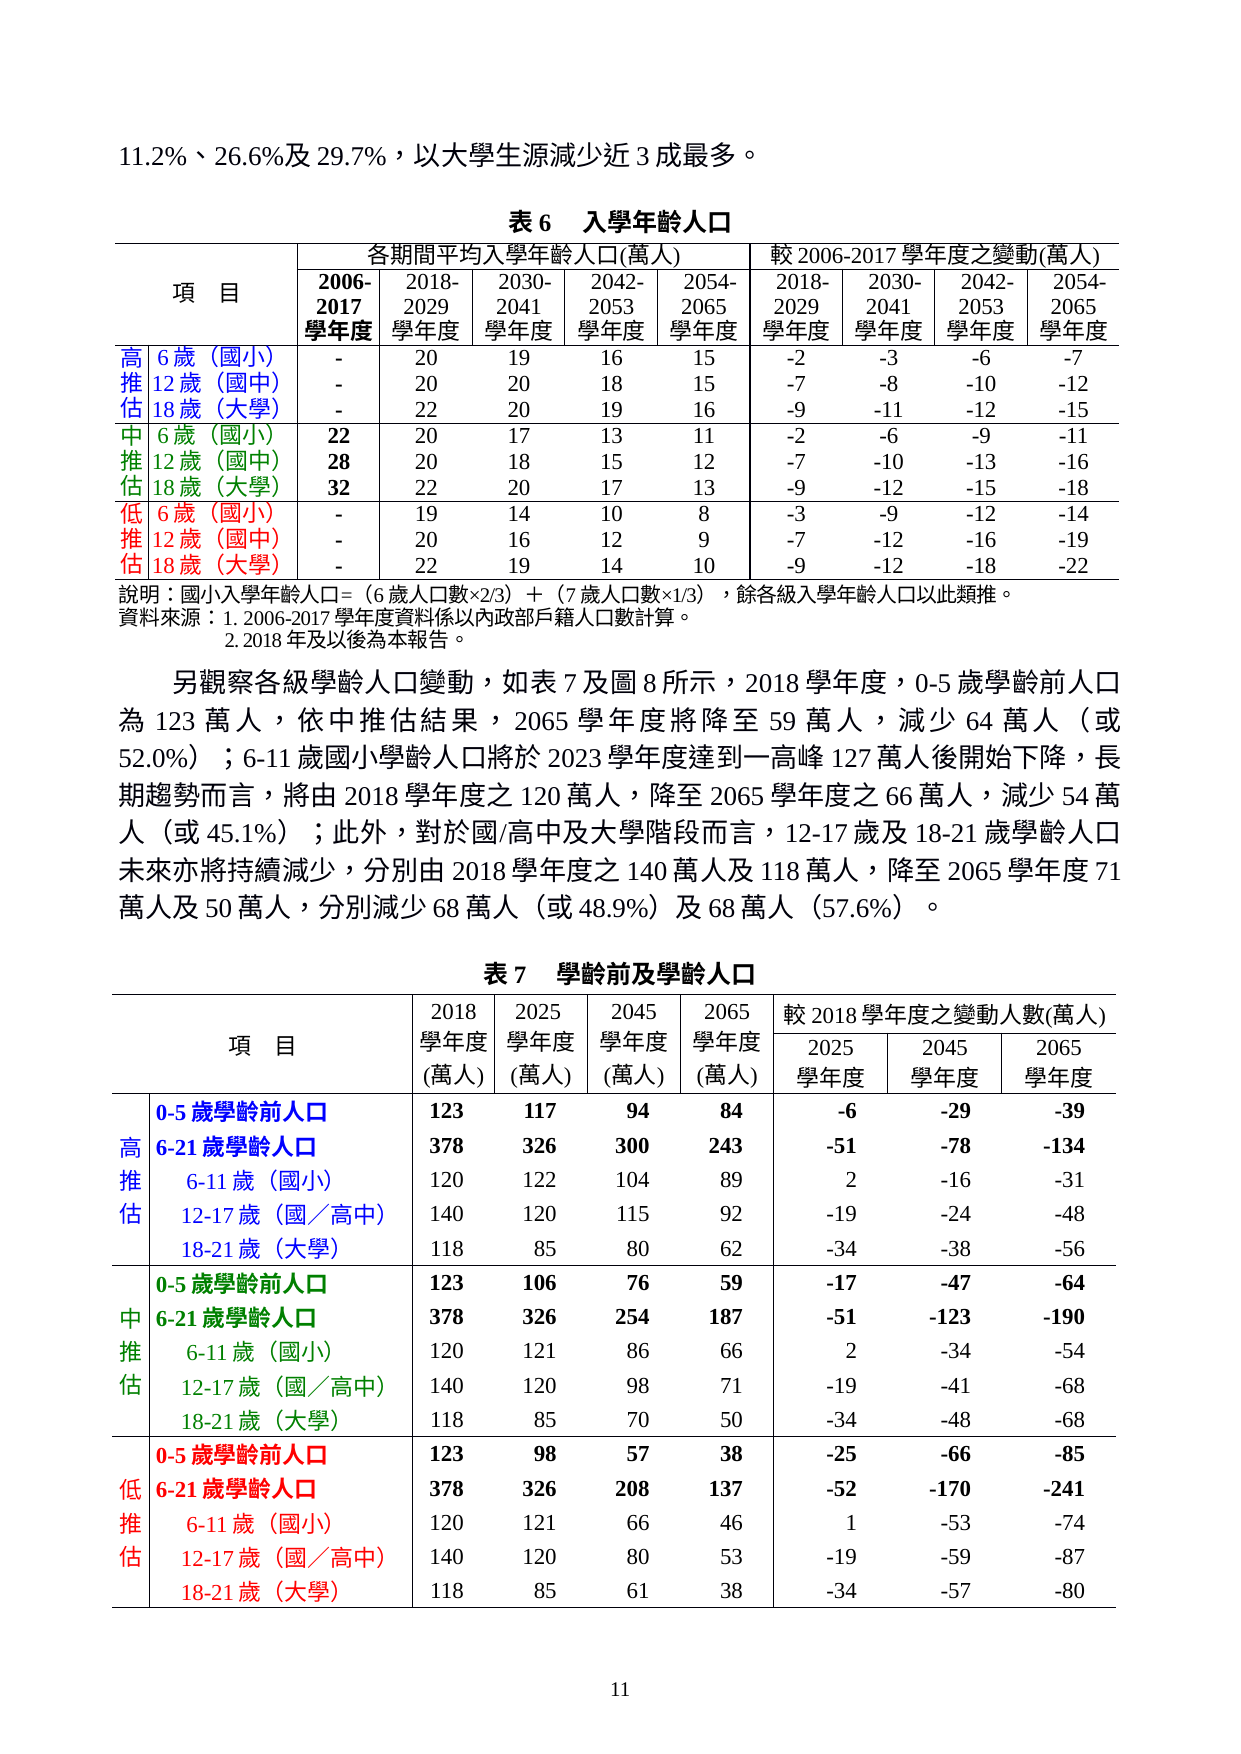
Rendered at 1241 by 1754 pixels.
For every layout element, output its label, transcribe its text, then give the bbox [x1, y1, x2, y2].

table_cell -16 [1027, 449, 1119, 475]
table_cell -87 [1002, 1539, 1116, 1573]
table_cell 20 [380, 346, 472, 371]
table_cell 18-21歲（大學） [150, 1402, 412, 1436]
table_cell -16 [935, 527, 1027, 553]
table_cell -9 [935, 424, 1027, 449]
table_cell 243 [680, 1128, 773, 1162]
table_cell 89 [680, 1162, 773, 1196]
table_cell -2 [751, 346, 842, 371]
table_cell -74 [1002, 1504, 1116, 1539]
table_cell 20 [380, 527, 472, 553]
table_cell 2 [774, 1333, 888, 1367]
table_cell 120 [494, 1367, 587, 1402]
table_cell 115 [587, 1196, 680, 1230]
table_cell 123 [413, 1094, 494, 1127]
table_cell 123 [413, 1266, 494, 1299]
table_cell 11 [658, 424, 749, 449]
table_cell -9 [751, 553, 842, 579]
table_cell 13 [565, 424, 657, 449]
table_cell 2065 學年度 [1002, 1034, 1116, 1093]
table_cell 20 [473, 397, 565, 423]
table_cell 2042- 2053 學年度 [565, 270, 657, 344]
table_cell 120 [494, 1539, 587, 1573]
table_cell 57 [587, 1437, 680, 1470]
table_cell 6歲（國小） [149, 346, 297, 371]
table_cell -6 [935, 346, 1027, 371]
table_cell -25 [774, 1437, 888, 1470]
table_cell 50 [680, 1402, 773, 1436]
table_cell -48 [1002, 1196, 1116, 1230]
table_cell 66 [680, 1333, 773, 1367]
table_cell 12歲（國中） [149, 371, 297, 397]
table_cell 高推估 [115, 346, 148, 423]
table_cell -9 [842, 502, 935, 527]
table_cell -66 [888, 1437, 1002, 1470]
table_cell -7 [751, 449, 842, 475]
table_cell -7 [751, 371, 842, 397]
table_cell -85 [1002, 1437, 1116, 1470]
table_cell -9 [751, 397, 842, 423]
table_cell -8 [842, 371, 935, 397]
table_cell 12歲（國中） [149, 449, 297, 475]
table_cell 6-21歲學齡人口 [150, 1299, 412, 1333]
table_cell 98 [587, 1367, 680, 1402]
table_cell 118 [413, 1573, 494, 1607]
table_cell -80 [1002, 1573, 1116, 1607]
table_cell 14 [565, 553, 657, 579]
table_header 2065 學年度 (萬人) [681, 995, 773, 1093]
table_cell 2054- 2065 學年度 [1028, 270, 1119, 344]
table_cell 59 [680, 1266, 773, 1299]
table_cell 20 [380, 424, 472, 449]
table_cell 66 [587, 1504, 680, 1539]
table_cell -11 [1027, 424, 1119, 449]
table_cell -29 [888, 1094, 1002, 1127]
table_cell -34 [774, 1230, 888, 1264]
table_cell 208 [587, 1470, 680, 1504]
table_cell -41 [888, 1367, 1002, 1402]
table_cell -12 [935, 502, 1027, 527]
table_cell 2018- 2029 學年度 [380, 270, 472, 344]
text 為排除因出生生肖因素而影響當年之入學年齡人口數，另以12年為一期、並以過去12年之數據作為比較基礎觀之。如表6所示，2006-2017學年度之6歲、12歲、18歲各級入學年齡人口數分別有22萬、28萬及32萬人，依中推估結果，2018-2029學年度各級平均入學人口數將分別減少為20萬、20萬及22萬人，減幅分別為11.2%、26.6%及29.7%，以大學生源減少近3成最多。 [118, 136, 1122, 173]
table_cell 32 [298, 475, 379, 501]
table_cell - [298, 397, 379, 423]
table_cell 38 [680, 1437, 773, 1470]
table_cell 76 [587, 1266, 680, 1299]
table_cell 137 [680, 1470, 773, 1504]
table_cell 0-5歲學齡前人口 [150, 1094, 412, 1127]
table_cell 118 [413, 1402, 494, 1436]
table_cell -2 [751, 424, 842, 449]
table_cell -10 [935, 371, 1027, 397]
table_cell 16 [565, 346, 657, 371]
text 表6 入學年齡人口 [118, 202, 1122, 239]
table_cell -13 [935, 449, 1027, 475]
table_cell 6歲（國小） [149, 502, 297, 527]
table_cell 17 [565, 475, 657, 501]
table_cell 15 [658, 346, 749, 371]
table_cell -3 [751, 502, 842, 527]
table_cell 22 [380, 553, 472, 579]
text 表7 學齡前及學齡人口 [118, 954, 1122, 990]
table_cell 15 [658, 371, 749, 397]
table_cell -68 [1002, 1367, 1116, 1402]
table_cell 18歲（大學） [149, 553, 297, 579]
table_cell 12-17歲（國／高中） [150, 1539, 412, 1573]
table_cell 123 [413, 1437, 494, 1470]
table_cell -12 [842, 553, 935, 579]
table_cell -17 [774, 1266, 888, 1299]
table_cell 326 [494, 1299, 587, 1333]
table_cell 10 [565, 502, 657, 527]
table_cell 16 [473, 527, 565, 553]
table_cell 6-11歲（國小） [150, 1333, 412, 1367]
table_cell 2030- 2041 學年度 [843, 270, 934, 344]
table_cell 中推估 [112, 1266, 149, 1436]
text 資料來源：1. 2006-2017學年度資料係以內政部戶籍人口數計算。 [118, 607, 1122, 629]
table_cell -19 [774, 1367, 888, 1402]
table_cell 300 [587, 1128, 680, 1162]
table_cell 38 [680, 1573, 773, 1607]
table_cell 140 [413, 1367, 494, 1402]
table_cell -12 [842, 475, 935, 501]
table_cell 2045 學年度 [888, 1034, 1001, 1093]
table_cell 122 [494, 1162, 587, 1196]
table_cell 61 [587, 1573, 680, 1607]
table_header 各期間平均入學年齡人口(萬人) [298, 244, 749, 268]
table_cell -34 [774, 1402, 888, 1436]
table_cell -51 [774, 1299, 888, 1333]
table_cell -38 [888, 1230, 1002, 1264]
table_cell -53 [888, 1504, 1002, 1539]
table_cell -78 [888, 1128, 1002, 1162]
table_cell 高推估 [112, 1094, 149, 1264]
table_cell 8 [658, 502, 749, 527]
table_cell 378 [413, 1470, 494, 1504]
table_cell 120 [413, 1333, 494, 1367]
table_cell -6 [774, 1094, 888, 1127]
table_cell 20 [380, 371, 472, 397]
table_cell -241 [1002, 1470, 1116, 1504]
table_header 較2006-2017學年度之變動(萬人) [751, 244, 1119, 268]
table_cell 18歲（大學） [149, 475, 297, 501]
table_cell 6歲（國小） [149, 424, 297, 449]
table_cell -31 [1002, 1162, 1116, 1196]
table_cell -68 [1002, 1402, 1116, 1436]
table_cell -19 [774, 1539, 888, 1573]
table_cell 80 [587, 1539, 680, 1573]
table_cell 85 [494, 1230, 587, 1264]
table_cell 121 [494, 1333, 587, 1367]
table_cell 6-21歲學齡人口 [150, 1128, 412, 1162]
table_cell -6 [842, 424, 935, 449]
table_cell 0-5歲學齡前人口 [150, 1437, 412, 1470]
table_cell 17 [473, 424, 565, 449]
table_cell 20 [473, 371, 565, 397]
table_cell 12-17歲（國／高中） [150, 1367, 412, 1402]
table_cell 85 [494, 1573, 587, 1607]
table_cell 12 [565, 527, 657, 553]
table_cell -57 [888, 1573, 1002, 1607]
table_cell 6-11歲（國小） [150, 1504, 412, 1539]
table_cell -11 [842, 397, 935, 423]
table_cell -134 [1002, 1128, 1116, 1162]
table_cell 117 [494, 1094, 587, 1127]
table_cell 62 [680, 1230, 773, 1264]
table_cell -19 [1027, 527, 1119, 553]
table_cell 85 [494, 1402, 587, 1436]
table_cell - [298, 502, 379, 527]
table_cell 2042- 2053 學年度 [935, 270, 1027, 344]
table_cell 80 [587, 1230, 680, 1264]
table_cell 18-21歲（大學） [150, 1230, 412, 1264]
table_cell 98 [494, 1437, 587, 1470]
table_cell -9 [751, 475, 842, 501]
table_cell - [298, 371, 379, 397]
table_cell 14 [473, 502, 565, 527]
table_cell - [298, 346, 379, 371]
table_cell 18-21歲（大學） [150, 1573, 412, 1607]
table_cell 12 [658, 449, 749, 475]
table_cell 140 [413, 1196, 494, 1230]
table_cell 28 [298, 449, 379, 475]
table_cell -190 [1002, 1299, 1116, 1333]
table_cell 6-11歲（國小） [150, 1162, 412, 1196]
table_cell 19 [473, 553, 565, 579]
table_cell 2018- 2029 學年度 [751, 270, 842, 344]
table_cell 18歲（大學） [149, 397, 297, 423]
table_cell 22 [380, 475, 472, 501]
table_cell -123 [888, 1299, 1002, 1333]
table_cell -18 [1027, 475, 1119, 501]
table_header 2025 學年度 (萬人) [495, 995, 587, 1093]
table_cell -48 [888, 1402, 1002, 1436]
table_cell -14 [1027, 502, 1119, 527]
table_cell -51 [774, 1128, 888, 1162]
table_cell 378 [413, 1128, 494, 1162]
table_cell 53 [680, 1539, 773, 1573]
table_header 項 目 [115, 244, 297, 344]
table_cell -7 [751, 527, 842, 553]
table_cell -7 [1027, 346, 1119, 371]
table_cell 378 [413, 1299, 494, 1333]
table_cell 2025 學年度 [774, 1034, 887, 1093]
table_cell -52 [774, 1470, 888, 1504]
table_cell 140 [413, 1539, 494, 1573]
table_cell 121 [494, 1504, 587, 1539]
table_cell -34 [774, 1573, 888, 1607]
table_cell -12 [935, 397, 1027, 423]
table_cell -64 [1002, 1266, 1116, 1299]
table_cell 70 [587, 1402, 680, 1436]
table_cell 187 [680, 1299, 773, 1333]
table_cell 1 [774, 1504, 888, 1539]
text 另觀察各級學齡人口變動，如表7及圖8所示，2018學年度，0-5歲學齡前人口為123萬人，依中推估結果，2065學年度將降至59萬人，減少64萬人（或52.0%）；6-11歲國小學齡人口將於2023學年度達到一高峰127萬人後開始下降，長期趨勢而言，將由2018學年度之120萬人，降至2065學年度之66萬人，減少54萬人（或45.1%）；此外，對於國/高中及大學階段而言，12-17歲及18-21歲學齡人口未來亦將持續減少，分別由2018學年度之140萬人及118萬人，降至2065學年度71萬人及50萬人，分別減少68萬人（或48.9%）及68萬人（57.6%）。 [118, 662, 1122, 925]
table_cell -19 [774, 1196, 888, 1230]
table_cell 0-5歲學齡前人口 [150, 1266, 412, 1299]
table_cell -12 [842, 527, 935, 553]
table_cell -12 [1027, 371, 1119, 397]
table_cell 19 [380, 502, 472, 527]
table_cell 120 [413, 1162, 494, 1196]
table_cell 12歲（國中） [149, 527, 297, 553]
table_cell 84 [680, 1094, 773, 1127]
table_cell -59 [888, 1539, 1002, 1573]
table_cell -34 [888, 1333, 1002, 1367]
table_header 較2018學年度之變動人數(萬人) [774, 995, 1116, 1032]
table_cell 22 [380, 397, 472, 423]
table_cell -3 [842, 346, 935, 371]
text 2. 2018年及以後為本報告。 [224, 629, 1122, 652]
table_cell - [298, 527, 379, 553]
table_cell -18 [935, 553, 1027, 579]
table_cell -10 [842, 449, 935, 475]
table_cell 326 [494, 1470, 587, 1504]
table_cell 2054- 2065 學年度 [658, 270, 749, 344]
table_cell 18 [473, 449, 565, 475]
table_cell 120 [413, 1504, 494, 1539]
table_cell 92 [680, 1196, 773, 1230]
table_cell 2030- 2041 學年度 [473, 270, 564, 344]
table_cell -16 [888, 1162, 1002, 1196]
table_cell 中推估 [115, 424, 148, 501]
table_cell 20 [473, 475, 565, 501]
table_cell -22 [1027, 553, 1119, 579]
table_cell 13 [658, 475, 749, 501]
table_cell 19 [473, 346, 565, 371]
table_cell 16 [658, 397, 749, 423]
table_cell 20 [380, 449, 472, 475]
table_cell 10 [658, 553, 749, 579]
table_cell 2 [774, 1162, 888, 1196]
table_header 項 目 [112, 995, 412, 1093]
table_cell 19 [565, 397, 657, 423]
table_cell -39 [1002, 1094, 1116, 1127]
table_cell 9 [658, 527, 749, 553]
table_cell 46 [680, 1504, 773, 1539]
table_cell -15 [935, 475, 1027, 501]
table_cell 86 [587, 1333, 680, 1367]
table_cell 120 [494, 1196, 587, 1230]
table_cell 12-17歲（國／高中） [150, 1196, 412, 1230]
table_cell 22 [298, 424, 379, 449]
table_cell 254 [587, 1299, 680, 1333]
table_cell -56 [1002, 1230, 1116, 1264]
table_cell 118 [413, 1230, 494, 1264]
table_cell 94 [587, 1094, 680, 1127]
table_cell 6-21歲學齡人口 [150, 1470, 412, 1504]
table_cell -170 [888, 1470, 1002, 1504]
table_header 2018 學年度 (萬人) [413, 995, 494, 1093]
text 說明：國小入學年齡人口=（6歲人口數×2/3）＋（7歲人口數×1/3），餘各級入學年齡人口以此類推。 [118, 584, 1122, 607]
table_cell 71 [680, 1367, 773, 1402]
table_header 2045 學年度 (萬人) [588, 995, 680, 1093]
table_cell -24 [888, 1196, 1002, 1230]
table_cell -15 [1027, 397, 1119, 423]
table_cell -54 [1002, 1333, 1116, 1367]
table_cell 18 [565, 371, 657, 397]
table_cell -47 [888, 1266, 1002, 1299]
table_cell 低推估 [112, 1437, 149, 1607]
table_cell 2006- 2017 學年度 [298, 270, 379, 344]
table_cell 104 [587, 1162, 680, 1196]
table_cell 106 [494, 1266, 587, 1299]
table_cell 326 [494, 1128, 587, 1162]
table_cell - [298, 553, 379, 579]
table_cell 低推估 [115, 502, 148, 579]
table_cell 15 [565, 449, 657, 475]
